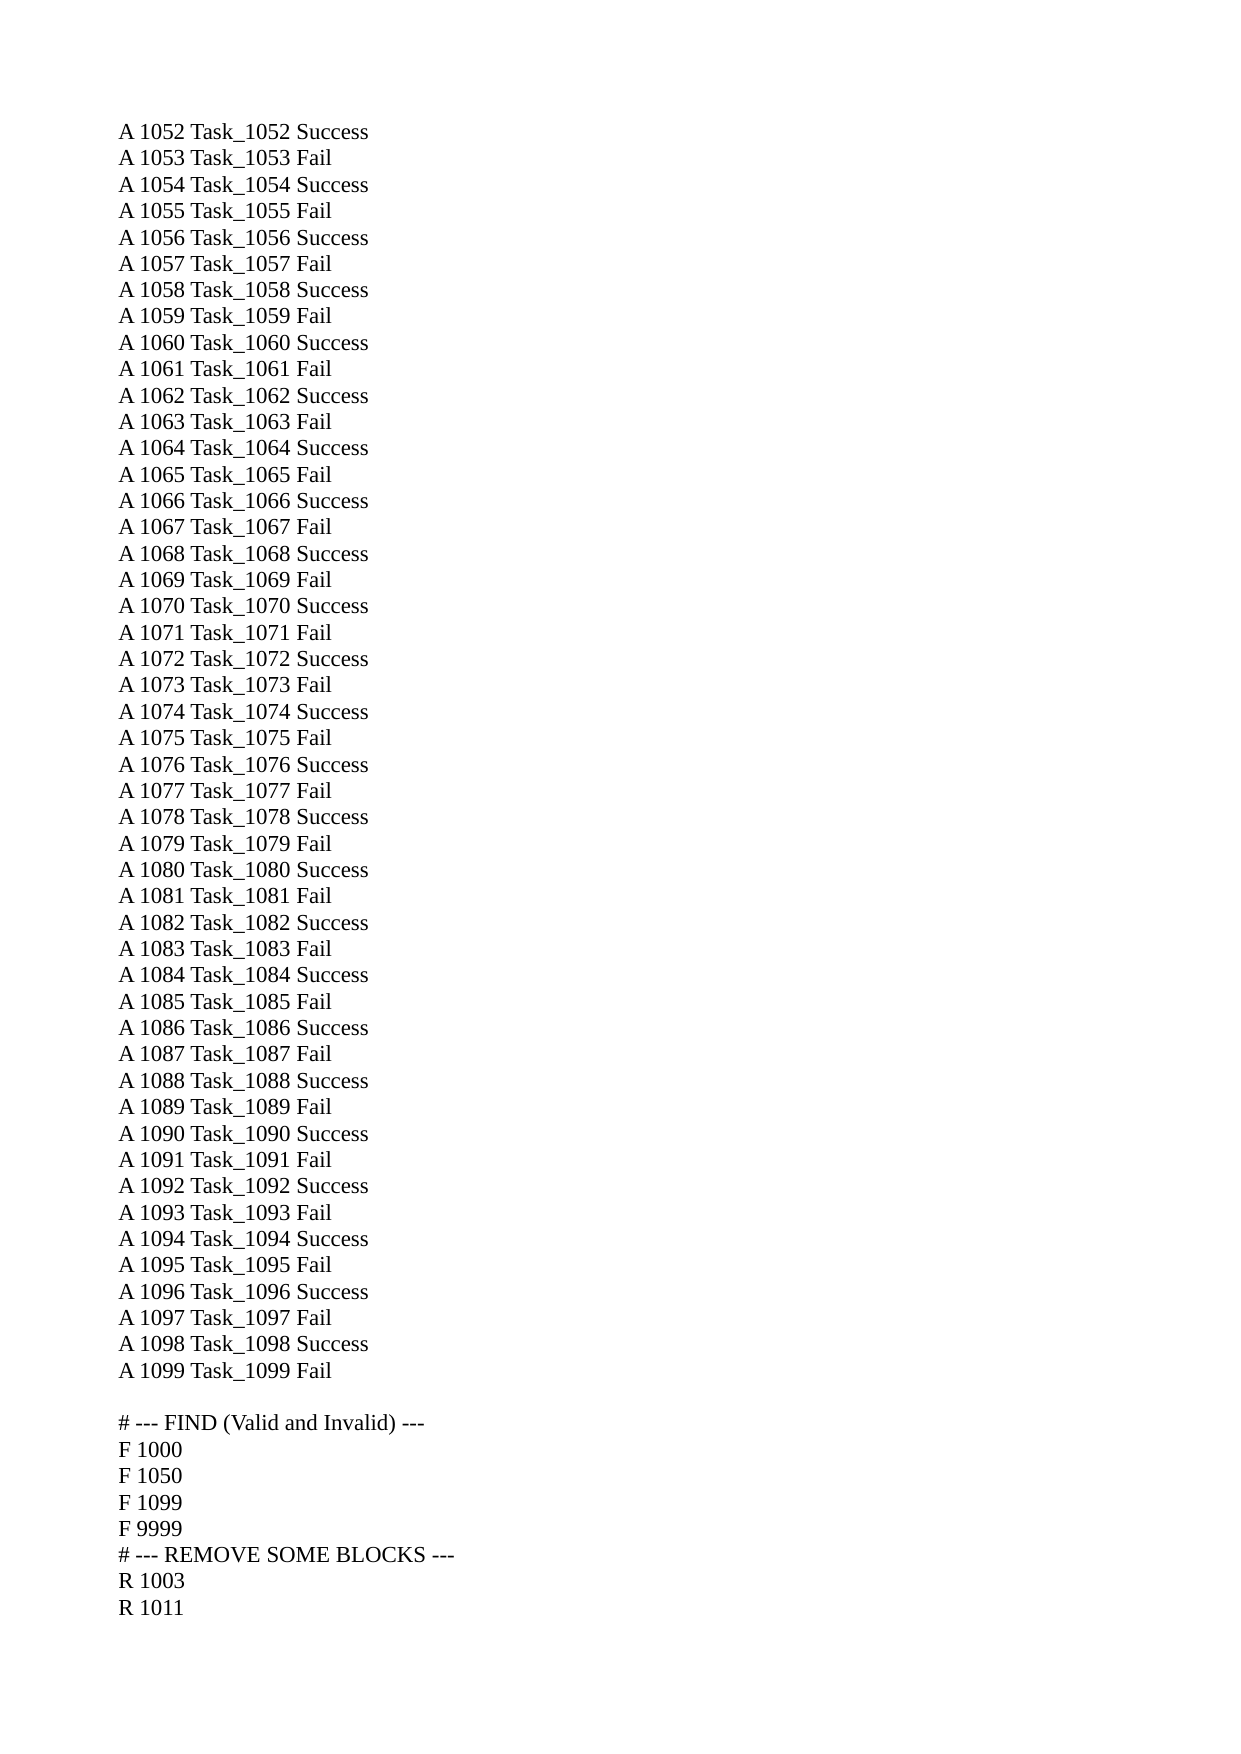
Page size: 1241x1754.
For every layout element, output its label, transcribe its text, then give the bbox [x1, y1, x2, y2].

text A 1089 Task_1089 Fail [118, 1093, 1122, 1119]
text R 1011 [118, 1594, 1122, 1620]
text A 1063 Task_1063 Fail [118, 408, 1122, 434]
text A 1098 Task_1098 Success [118, 1330, 1122, 1357]
text # --- FIND (Valid and Invalid) --- [118, 1409, 1122, 1436]
text A 1067 Task_1067 Fail [118, 513, 1122, 540]
text A 1066 Task_1066 Success [118, 487, 1122, 513]
text A 1058 Task_1058 Success [118, 276, 1122, 303]
text A 1096 Task_1096 Success [118, 1278, 1122, 1304]
text A 1053 Task_1053 Fail [118, 144, 1122, 171]
text A 1099 Task_1099 Fail [118, 1357, 1122, 1383]
text A 1068 Task_1068 Success [118, 540, 1122, 566]
text F 1000 [118, 1436, 1122, 1462]
text A 1087 Task_1087 Fail [118, 1041, 1122, 1067]
text A 1072 Task_1072 Success [118, 645, 1122, 672]
text F 1099 [118, 1488, 1122, 1515]
text R 1003 [118, 1568, 1122, 1594]
text A 1085 Task_1085 Fail [118, 988, 1122, 1014]
text A 1084 Task_1084 Success [118, 961, 1122, 988]
text A 1054 Task_1054 Success [118, 171, 1122, 197]
text A 1086 Task_1086 Success [118, 1014, 1122, 1041]
text A 1056 Task_1056 Success [118, 223, 1122, 250]
text A 1069 Task_1069 Fail [118, 566, 1122, 592]
text F 9999 [118, 1515, 1122, 1541]
text A 1070 Task_1070 Success [118, 592, 1122, 619]
text A 1061 Task_1061 Fail [118, 355, 1122, 382]
text A 1080 Task_1080 Success [118, 856, 1122, 882]
text A 1071 Task_1071 Fail [118, 619, 1122, 645]
text A 1083 Task_1083 Fail [118, 935, 1122, 961]
text F 1050 [118, 1462, 1122, 1488]
text A 1073 Task_1073 Fail [118, 672, 1122, 698]
text A 1057 Task_1057 Fail [118, 250, 1122, 276]
text A 1094 Task_1094 Success [118, 1225, 1122, 1251]
text # --- REMOVE SOME BLOCKS --- [118, 1541, 1122, 1568]
text A 1079 Task_1079 Fail [118, 830, 1122, 856]
text A 1059 Task_1059 Fail [118, 303, 1122, 329]
text A 1095 Task_1095 Fail [118, 1251, 1122, 1278]
text A 1082 Task_1082 Success [118, 909, 1122, 935]
text A 1092 Task_1092 Success [118, 1172, 1122, 1199]
text A 1077 Task_1077 Fail [118, 777, 1122, 803]
text A 1091 Task_1091 Fail [118, 1146, 1122, 1172]
text A 1075 Task_1075 Fail [118, 724, 1122, 751]
text A 1065 Task_1065 Fail [118, 461, 1122, 487]
text A 1093 Task_1093 Fail [118, 1199, 1122, 1225]
text A 1062 Task_1062 Success [118, 382, 1122, 408]
text A 1081 Task_1081 Fail [118, 882, 1122, 909]
text A 1060 Task_1060 Success [118, 329, 1122, 355]
text A 1078 Task_1078 Success [118, 803, 1122, 830]
text A 1074 Task_1074 Success [118, 698, 1122, 724]
text A 1076 Task_1076 Success [118, 751, 1122, 777]
text A 1052 Task_1052 Success [118, 118, 1122, 144]
text A 1064 Task_1064 Success [118, 434, 1122, 461]
text A 1097 Task_1097 Fail [118, 1304, 1122, 1330]
text A 1088 Task_1088 Success [118, 1067, 1122, 1093]
text A 1090 Task_1090 Success [118, 1119, 1122, 1146]
text A 1055 Task_1055 Fail [118, 197, 1122, 223]
